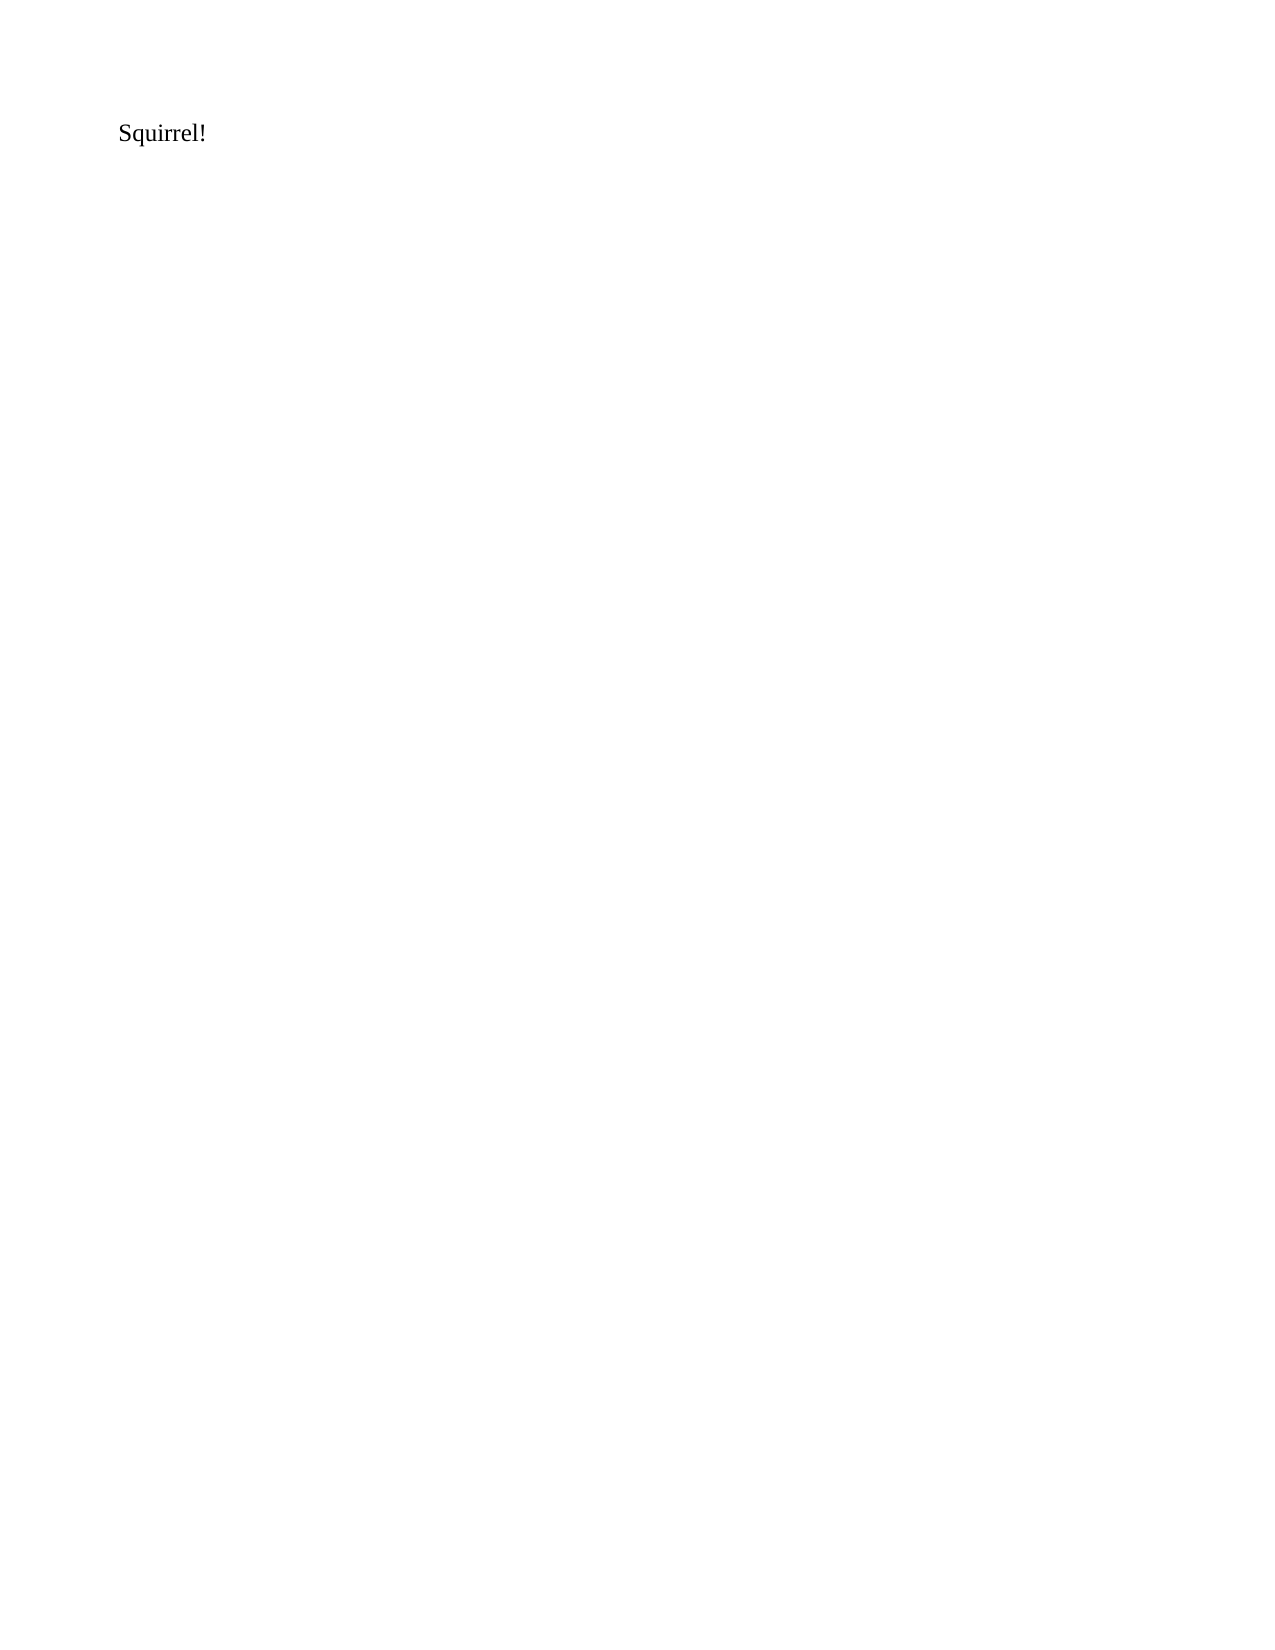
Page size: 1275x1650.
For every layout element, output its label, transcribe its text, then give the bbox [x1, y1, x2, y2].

text Squirrel! [118, 118, 1157, 147]
